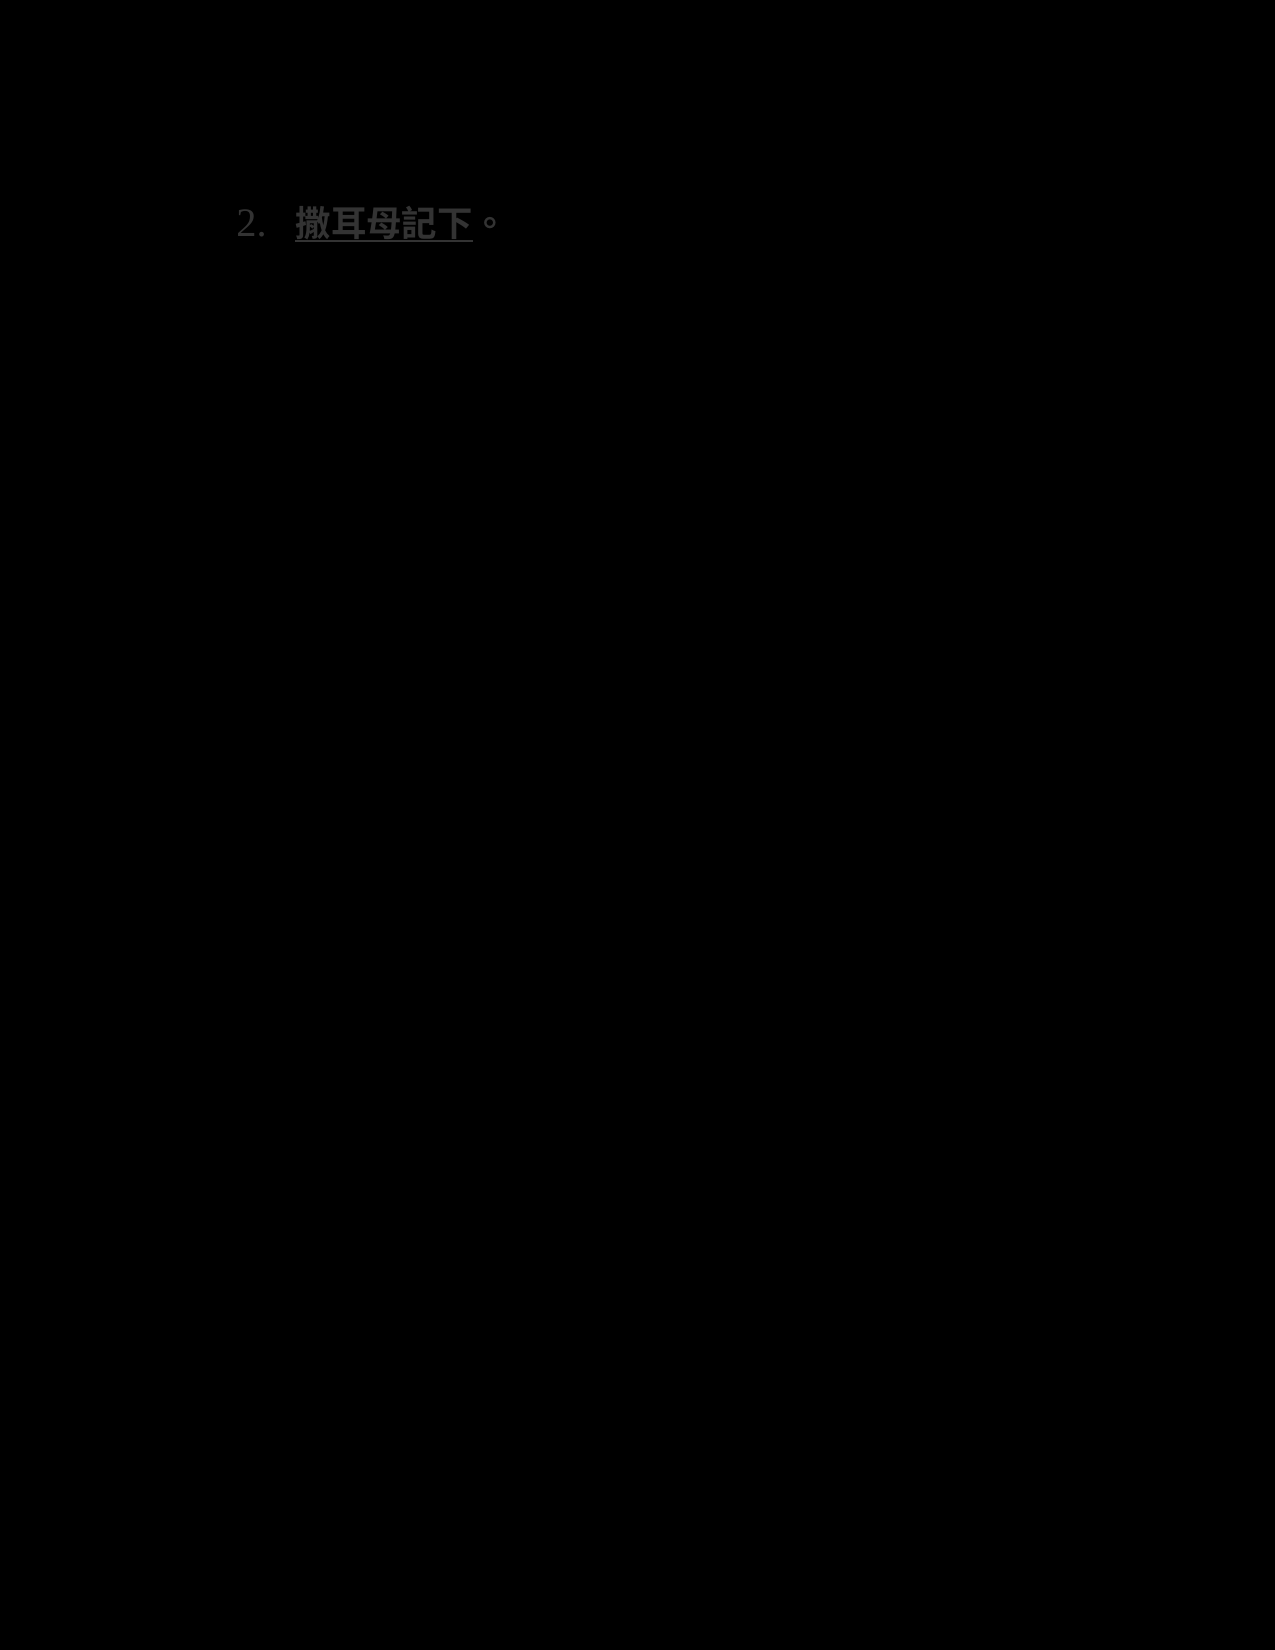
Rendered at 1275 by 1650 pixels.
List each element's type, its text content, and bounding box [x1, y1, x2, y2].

list 撒耳母記下。 [236, 196, 1157, 247]
